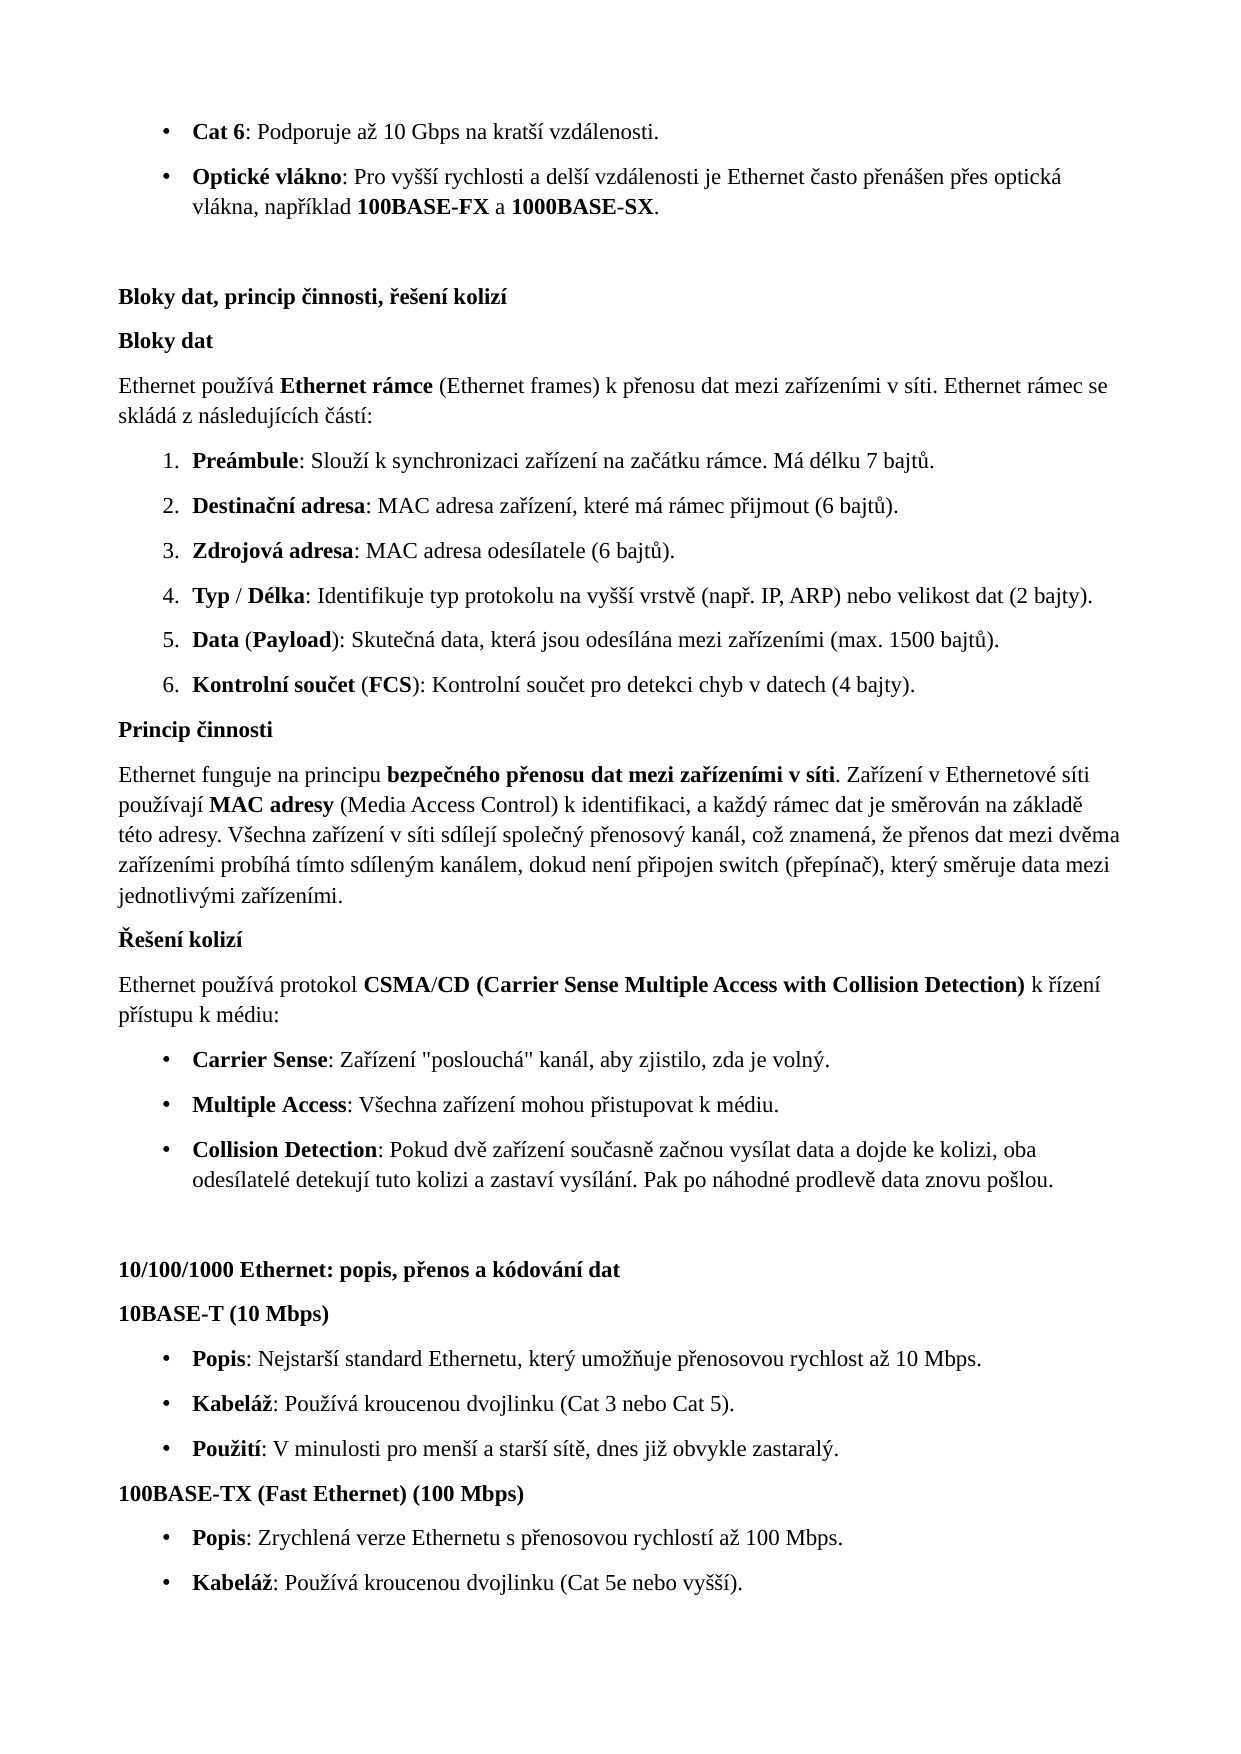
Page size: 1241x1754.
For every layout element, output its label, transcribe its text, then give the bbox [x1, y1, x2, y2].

text Bloky dat, princip činnosti, řešení kolizí [118, 283, 1122, 309]
text 100BASE-TX (Fast Ethernet) (100 Mbps) [118, 1479, 1122, 1506]
list Preámbule: Slouží k synchronizaci zařízení na začátku rámce. Má délku 7 bajtů. [162, 447, 1122, 474]
list Kabeláž: Používá kroucenou dvojlinku (Cat 3 nebo Cat 5). [162, 1390, 1122, 1416]
list Carrier Sense: Zařízení "poslouchá" kanál, aby zjistilo, zda je volný. [162, 1046, 1122, 1073]
text 10BASE-T (10 Mbps) [118, 1300, 1122, 1327]
list Kabeláž: Používá kroucenou dvojlinku (Cat 5e nebo vyšší). [162, 1569, 1122, 1596]
list Kontrolní součet (FCS): Kontrolní součet pro detekci chyb v datech (4 bajty). [162, 671, 1122, 698]
list Multiple Access: Všechna zařízení mohou přistupovat k médiu. [162, 1091, 1122, 1117]
list Collision Detection: Pokud dvě zařízení současně začnou vysílat data a dojde ke kolizi, oba odesílatelé detekují tuto kolizi a zastaví vysílání. Pak po náhodné prodlevě data znovu pošlou. [162, 1136, 1122, 1192]
list Typ / Délka: Identifikuje typ protokolu na vyšší vrstvě (např. IP, ARP) nebo velikost dat (2 bajty). [162, 582, 1122, 608]
text 10/100/1000 Ethernet: popis, přenos a kódování dat [118, 1256, 1122, 1282]
list Popis: Zrychlená verze Ethernetu s přenosovou rychlostí až 100 Mbps. [162, 1524, 1122, 1551]
text Ethernet funguje na principu bezpečného přenosu dat mezi zařízeními v síti. Zařízení v Ethernetové síti používají MAC adresy (Media Access Control) k identifikaci, a každý rámec dat je směrován na základě této adresy. Všechna zařízení v síti sdílejí společný přenosový kanál, což znamená, že přenos dat mezi dvěma zařízeními probíhá tímto sdíleným kanálem, dokud není připojen switch (přepínač), který směruje data mezi jednotlivými zařízeními. [118, 761, 1122, 908]
text Řešení kolizí [118, 926, 1122, 953]
text Ethernet používá Ethernet rámce (Ethernet frames) k přenosu dat mezi zařízeními v síti. Ethernet rámec se skládá z následujících částí: [118, 372, 1122, 429]
list Popis: Nejstarší standard Ethernetu, který umožňuje přenosovou rychlost až 10 Mbps. [162, 1345, 1122, 1372]
text Princip činnosti [118, 716, 1122, 742]
list Destinační adresa: MAC adresa zařízení, které má rámec přijmout (6 bajtů). [162, 492, 1122, 518]
list Cat 6: Podporuje až 10 Gbps na kratší vzdálenosti. [162, 118, 1122, 144]
list Zdrojová adresa: MAC adresa odesílatele (6 bajtů). [162, 537, 1122, 563]
list Použití: V minulosti pro menší a starší sítě, dnes již obvykle zastaralý. [162, 1435, 1122, 1461]
list Optické vlákno: Pro vyšší rychlosti a delší vzdálenosti je Ethernet často přenášen přes optická vlákna, například 100BASE-FX a 1000BASE-SX. [162, 163, 1122, 219]
list Data (Payload): Skutečná data, která jsou odesílána mezi zařízeními (max. 1500 bajtů). [162, 626, 1122, 653]
text Ethernet používá protokol CSMA/CD (Carrier Sense Multiple Access with Collision Detection) k řízení přístupu k médiu: [118, 971, 1122, 1028]
text Bloky dat [118, 327, 1122, 354]
